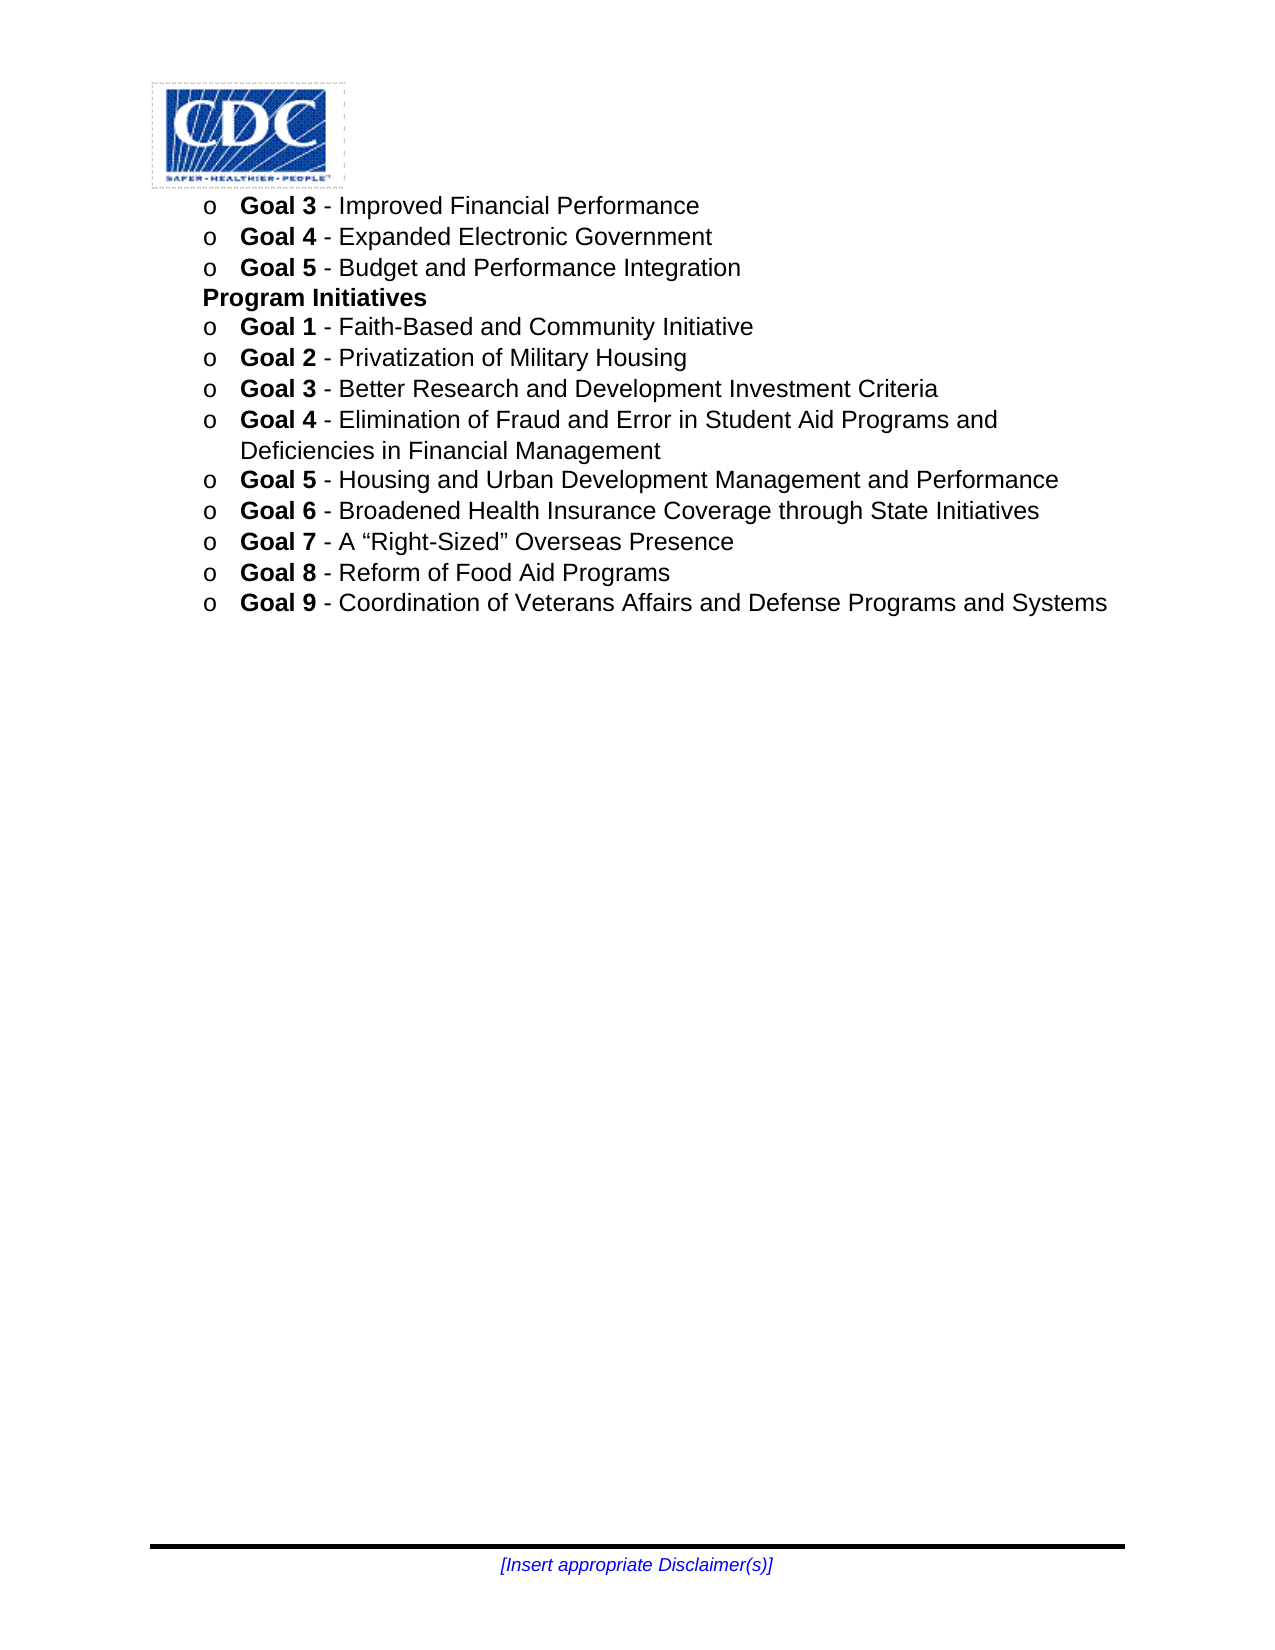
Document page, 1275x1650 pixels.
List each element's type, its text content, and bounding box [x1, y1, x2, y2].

list Goal 3 - Better Research and Development Investment Criteria [202, 374, 1125, 405]
text Program Initiatives [202, 283, 1125, 312]
list Goal 5 - Budget and Performance Integration [202, 252, 1125, 283]
list Goal 5 - Housing and Urban Development Management and Performance [202, 465, 1125, 496]
list Goal 7 - A “Right-Sized” Overseas Presence [202, 527, 1125, 557]
list Goal 9 - Coordination of Veterans Affairs and Defense Programs and Systems [202, 588, 1125, 619]
list Goal 6 - Broadened Health Insurance Coverage through State Initiatives [202, 496, 1125, 527]
list Goal 8 - Reform of Food Aid Programs [202, 557, 1125, 588]
list Goal 4 - Expanded Electronic Government [202, 222, 1125, 252]
list Goal 3 - Improved Financial Performance [202, 191, 1125, 222]
picture [151, 82, 346, 189]
list Goal 1 - Faith-Based and Community Initiative [202, 312, 1125, 343]
list Goal 2 - Privatization of Military Housing [202, 343, 1125, 374]
list Goal 4 - Elimination of Fraud and Error in Student Aid Programs and Deficiencies in Financial Management [202, 405, 1125, 465]
